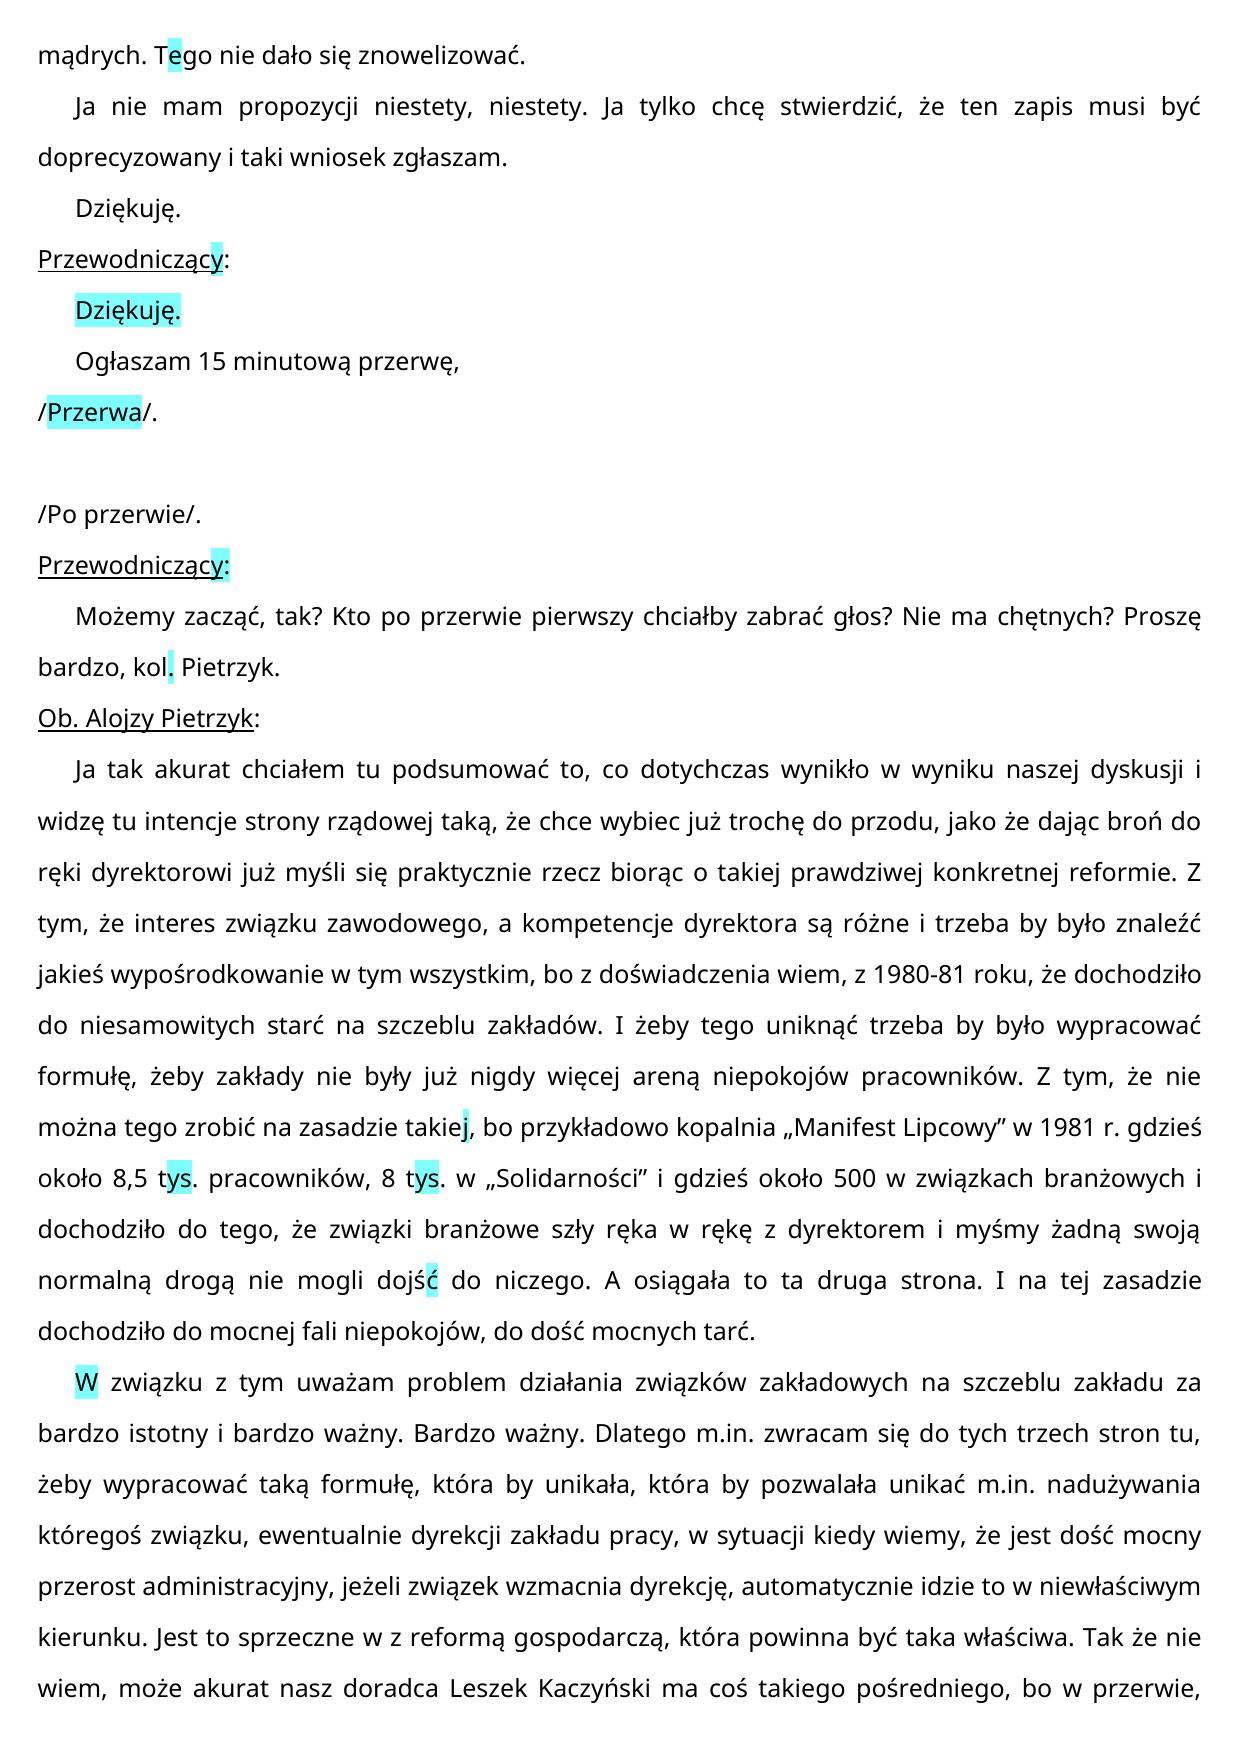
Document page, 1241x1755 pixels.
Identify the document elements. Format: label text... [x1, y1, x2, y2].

text /Po przerwie/. [37, 497, 1203, 531]
text mądrych. Tego nie dało się znowelizować. [37, 37, 1203, 72]
text Przewodniczący: [37, 548, 1203, 582]
text /Przerwa/. [37, 395, 1203, 429]
text Przewodniczący: [37, 242, 1203, 276]
text Dziękuję. [37, 293, 1203, 327]
text Możemy zacząć, tak? Kto po przerwie pierwszy chciałby zabrać głos? Nie ma chętnych? Proszę bardzo, kol. Pietrzyk. [37, 599, 1203, 684]
text Ja tak akurat chciałem tu podsumować to, co dotychczas wynikło w wyniku naszej dyskusji i widzę tu intencje strony rządowej taką, że chce wybiec już trochę do przodu, jako że dając broń do ręki dyrektorowi już myśli się praktycznie rzecz biorąc o takiej prawdziwej konkretnej reformie. Z tym, że interes związku zawodowego, a kompetencje dyrektora są różne i trzeba by było znaleźć jakieś wypośrodkowanie w tym wszystkim, bo z doświadczenia wiem, z 1980-81 roku, że dochodziło do niesamowitych starć na szczeblu zakładów. I żeby tego uniknąć trzeba by było wypracować formułę, żeby zakłady nie były już nigdy więcej areną niepokojów pracowników. Z tym, że nie można tego zrobić na zasadzie takiej, bo przykładowo kopalnia „Manifest Lipcowy” w 1981 r. gdzieś około 8,5 tys. pracowników, 8 tys. w „Solidarności” i gdzieś około 500 w związkach branżowych i dochodziło do tego, że związki branżowe szły ręka w rękę z dyrektorem i myśmy żadną swoją normalną drogą nie mogli dojść do niczego. A osiągała to ta druga strona. I na tej zasadzie dochodziło do mocnej fali niepokojów, do dość mocnych tarć. [37, 752, 1203, 1348]
text W związku z tym uważam problem działania związków zakładowych na szczeblu zakładu za bardzo istotny i bardzo ważny. Bardzo ważny. Dlatego m.in. zwracam się do tych trzech stron tu, żeby wypracować taką formułę, która by unikała, która by pozwalała unikać m.in. nadużywania któregoś związku, ewentualnie dyrekcji zakładu pracy, w sytuacji kiedy wiemy, że jest dość mocny przerost administracyjny, jeżeli związek wzmacnia dyrekcję, automatycznie idzie to w niewłaściwym kierunku. Jest to sprzeczne w z reformą gospodarczą, która powinna być taka właściwa. Tak że nie wiem, może akurat nasz doradca Leszek Kaczyński ma coś takiego pośredniego, bo w przerwie, [37, 1364, 1203, 1705]
text Ja nie mam propozycji niestety, niestety. Ja tylko chcę stwierdzić, że ten zapis musi być doprecyzowany i taki wniosek zgłaszam. [37, 88, 1203, 174]
text Ogłaszam 15 minutową przerwę, [37, 344, 1203, 378]
text Dziękuję. [37, 191, 1203, 225]
text Ob. Alojzy Pietrzyk: [37, 701, 1203, 735]
